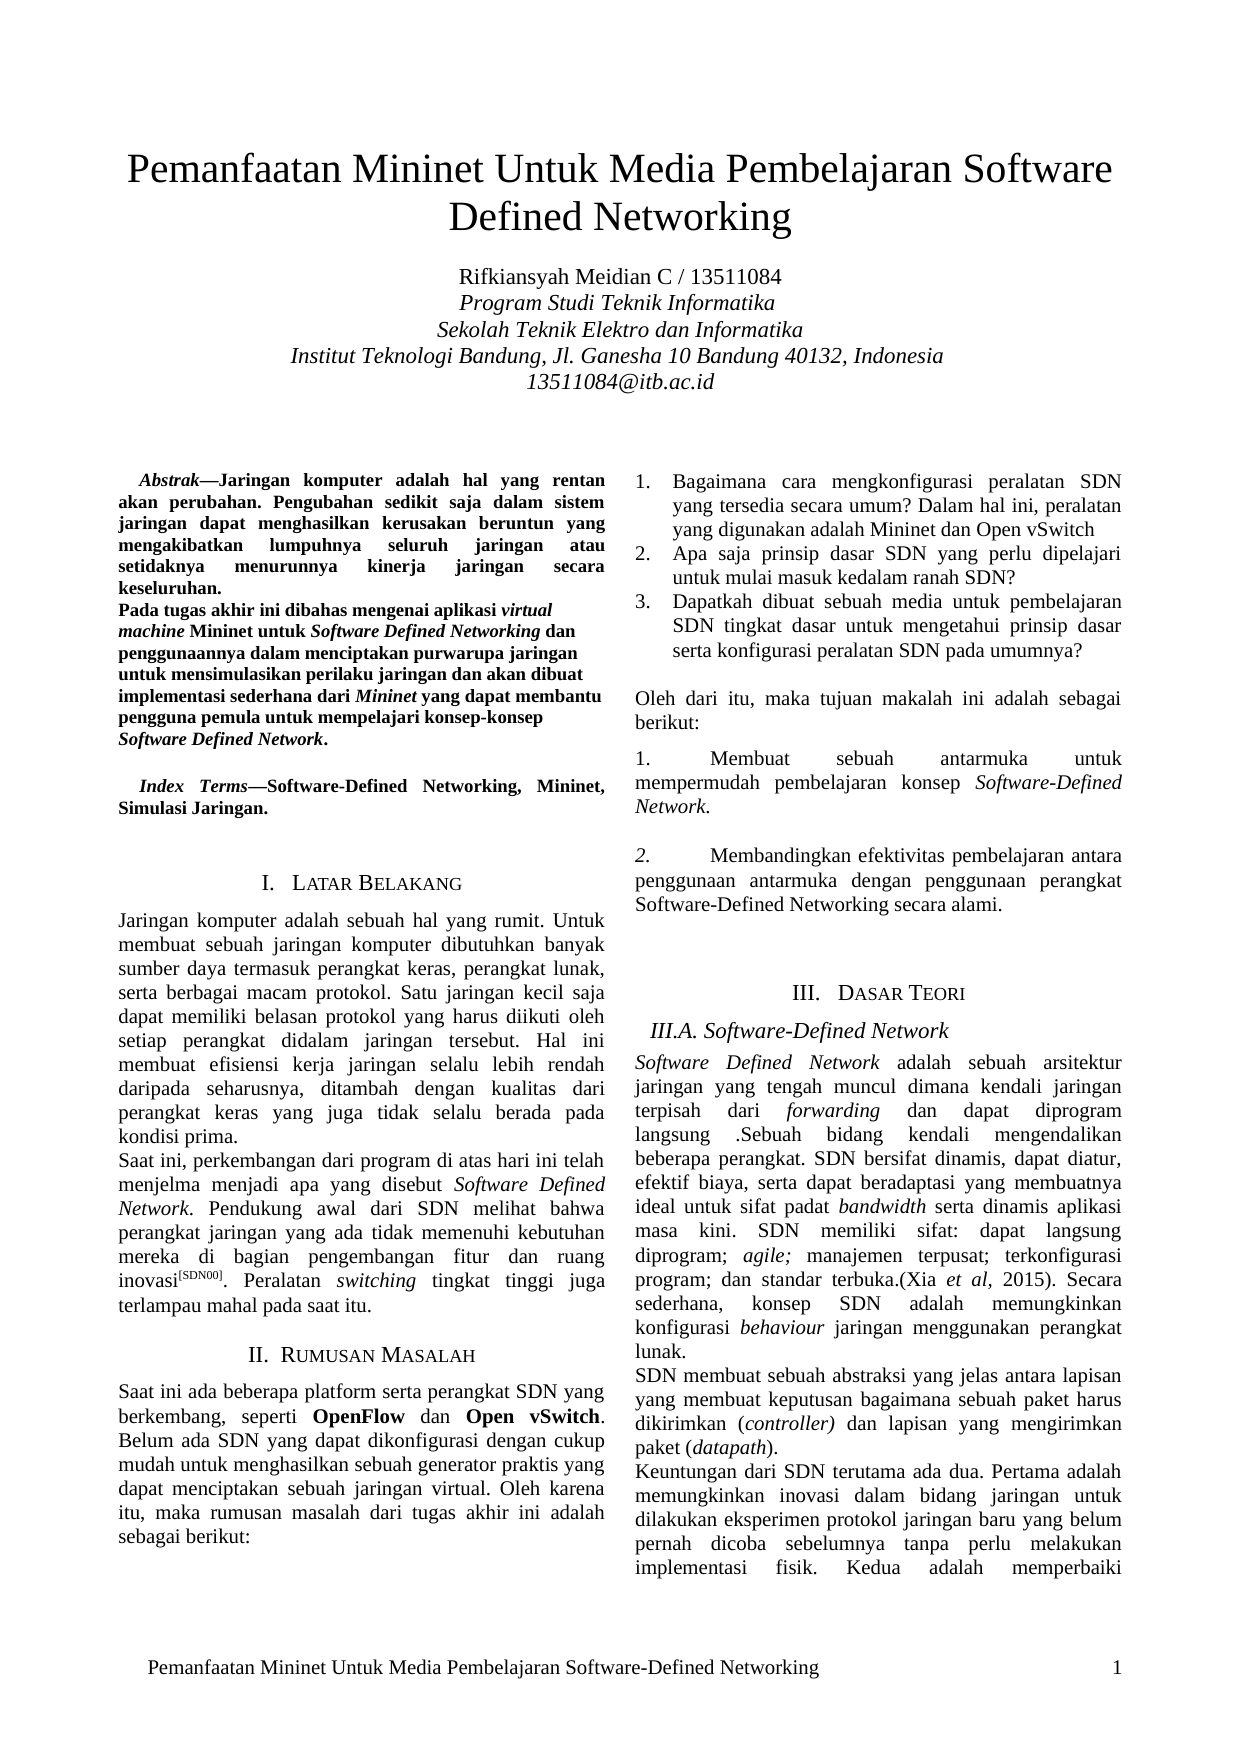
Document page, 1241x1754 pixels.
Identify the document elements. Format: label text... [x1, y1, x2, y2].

text Keuntungan dari SDN terutama ada dua. Pertama adalah memungkinkan inovasi dalam bidang jaringan untuk dilakukan eksperimen protokol jaringan baru yang belum pernah dicoba sebelumnya tanpa perlu melakukan implementasi fisik. Kedua adalah memperbaiki [635, 1459, 1122, 1579]
text Program Studi Teknik Informatika [118, 289, 1122, 316]
list Saat ini ada beberapa platform serta perangkat SDN yang berkembang, seperti OpenFlow dan Open vSwitch. Belum ada SDN yang dapat dikonfigurasi dengan cukup mudah untuk menghasilkan sebuah generator praktis yang dapat menciptakan sebuah jaringan virtual. Oleh karena itu, maka rumusan masalah dari tugas akhir ini adalah sebagai berikut: [118, 1379, 605, 1548]
text Rifkiansyah Meidian C / 13511084 [118, 263, 1122, 289]
text Abstrak—Jaringan komputer adalah hal yang rentan akan perubahan. Pengubahan sedikit saja dalam sistem jaringan dapat menghasilkan kerusakan beruntun yang mengakibatkan lumpuhnya seluruh jaringan atau setidaknya menurunnya kinerja jaringan secara keseluruhan. [118, 469, 605, 598]
text Software Defined Network adalah sebuah arsitektur jaringan yang tengah muncul dimana kendali jaringan terpisah dari forwarding dan dapat diprogram langsung .Sebuah bidang kendali mengendalikan beberapa perangkat. SDN bersifat dinamis, dapat diatur, efektif biaya, serta dapat beradaptasi yang membuatnya ideal untuk sifat padat bandwidth serta dinamis aplikasi masa kini. SDN memiliki sifat: dapat langsung diprogram; agile; manajemen terpusat; terkonfigurasi program; dan standar terbuka.(Xia et al, 2015). Secara sederhana, konsep SDN adalah memungkinkan konfigurasi behaviour jaringan menggunakan perangkat lunak. [635, 1050, 1122, 1363]
text 13511084@itb.ac.id [118, 368, 1122, 395]
subtitle I. Latar Belakang [118, 869, 605, 895]
text Saat ini, perkembangan dari program di atas hari ini telah menjelma menjadi apa yang disebut Software Defined Network. Pendukung awal dari SDN melihat bahwa perangkat jaringan yang ada tidak memenuhi kebutuhan mereka di bagian pengembangan fitur dan ruang inovasi[SDN00]. Peralatan switching tingkat tinggi juga terlampau mahal pada saat itu. [118, 1148, 605, 1317]
subtitle III.A. Software-Defined Network [650, 1017, 1122, 1044]
list 2. Membandingkan efektivitas pembelajaran antara penggunaan antarmuka dengan penggunaan perangkat Software-Defined Networking secara alami. [635, 843, 1122, 916]
list Apa saja prinsip dasar SDN yang perlu dipelajari untuk mulai masuk kedalam ranah SDN? [635, 541, 1122, 589]
text Index Terms—Software-Defined Networking, Mininet, Simulasi Jaringan. [118, 775, 605, 818]
list Bagaimana cara mengkonfigurasi peralatan SDN yang tersedia secara umum? Dalam hal ini, peralatan yang digunakan adalah Mininet dan Open vSwitch [635, 469, 1122, 541]
list 1. Membuat sebuah antarmuka untuk mempermudah pembelajaran konsep Software-Defined Network. [635, 746, 1122, 818]
title Pemanfaatan Mininet Untuk Media Pembelajaran Software Defined Networking [118, 143, 1122, 239]
text Pada tugas akhir ini dibahas mengenai aplikasi virtual machine Mininet untuk Software Defined Networking dan penggunaannya dalam menciptakan purwarupa jaringan untuk mensimulasikan perilaku jaringan dan akan dibuat implementasi sederhana dari Mininet yang dapat membantu pengguna pemula untuk mempelajari konsep-konsep Software Defined Network. [118, 598, 605, 749]
text Sekolah Teknik Elektro dan Informatika [118, 316, 1122, 342]
text Institut Teknologi Bandung, Jl. Ganesha 10 Bandung 40132, Indonesia [118, 342, 1122, 368]
list Oleh dari itu, maka tujuan makalah ini adalah sebagai berikut: [635, 686, 1122, 734]
text Jaringan komputer adalah sebuah hal yang rumit. Untuk membuat sebuah jaringan komputer dibutuhkan banyak sumber daya termasuk perangkat keras, perangkat lunak, serta berbagai macam protokol. Satu jaringan kecil saja dapat memiliki belasan protokol yang harus diikuti oleh setiap perangkat didalam jaringan tersebut. Hal ini membuat efisiensi kerja jaringan selalu lebih rendah daripada seharusnya, ditambah dengan kualitas dari perangkat keras yang juga tidak selalu berada pada kondisi prima. [118, 907, 605, 1148]
list Dapatkah dibuat sebuah media untuk pembelajaran SDN tingkat dasar untuk mengetahui prinsip dasar serta konfigurasi peralatan SDN pada umumnya? [635, 589, 1122, 662]
subtitle III. Dasar Teori [635, 978, 1122, 1005]
text SDN membuat sebuah abstraksi yang jelas antara lapisan yang membuat keputusan bagaimana sebuah paket harus dikirimkan (controller) dan lapisan yang mengirimkan paket (datapath). [635, 1363, 1122, 1459]
subtitle II. Rumusan Masalah [118, 1341, 605, 1367]
